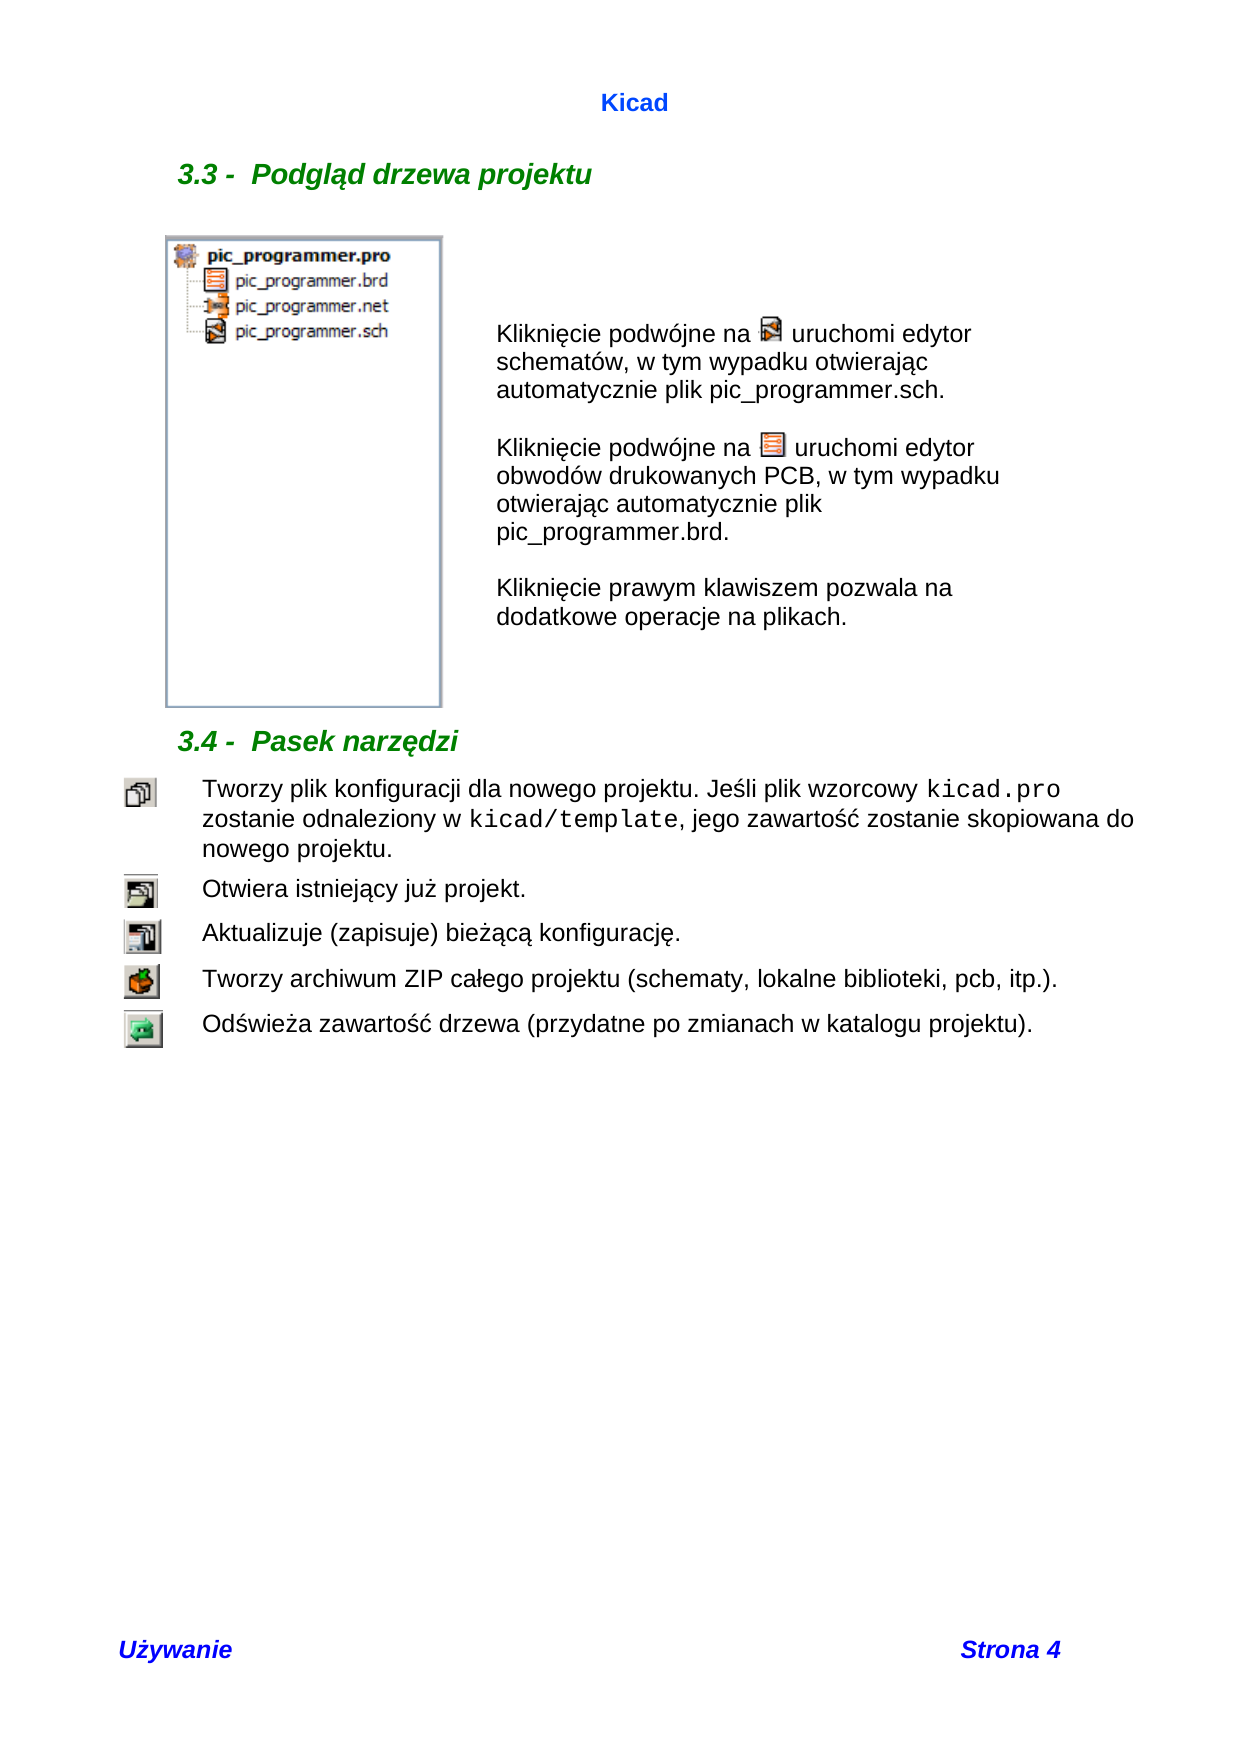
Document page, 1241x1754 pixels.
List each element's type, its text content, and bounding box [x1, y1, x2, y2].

table_header [118, 770, 196, 869]
picture [758, 432, 788, 457]
table_header Tworzy plik konfiguracji dla nowego projektu. Jeśli plik wzorcowy kicad.pro zostanie odnaleziony w kicad/template, jego zawartość zostanie skopiowana do nowego projektu. [196, 770, 1152, 869]
picture [758, 313, 785, 343]
picture [123, 874, 158, 908]
table_cell Odświeża zawartość drzewa (przydatne po zmianach w katalogu projektu). [196, 1005, 1152, 1053]
picture [123, 775, 157, 807]
table_cell [118, 869, 196, 913]
picture [123, 964, 160, 999]
table_cell Aktualizuje (zapisuje) bieżącą konfigurację. [196, 913, 1152, 959]
table_cell [118, 913, 196, 959]
table_cell [118, 959, 196, 1004]
table_header Kliknięcie podwójne na uruchomi edytor schematów, w tym wypadku otwierając automatycznie plik pic_programmer.sch. Kliknięcie podwójne na uruchomi edytor obwodów drukowanych PCB, w tym wypadku otwierając automatycznie plik pic_programmer.brd. Kliknięcie prawym klawiszem pozwala na dodatkowe operacje na plikach. [490, 230, 1043, 713]
picture [123, 1010, 163, 1048]
table_header [118, 230, 490, 713]
table_cell [118, 1005, 196, 1053]
subtitle Podgląd drzewa projektu [177, 158, 1152, 190]
subtitle Pasek narzędzi [177, 725, 1152, 758]
table_cell Otwiera istniejący już projekt. [196, 869, 1152, 913]
table_cell Tworzy archiwum ZIP całego projektu (schematy, lokalne biblioteki, pcb, itp.). [196, 959, 1152, 1004]
picture [123, 919, 162, 954]
